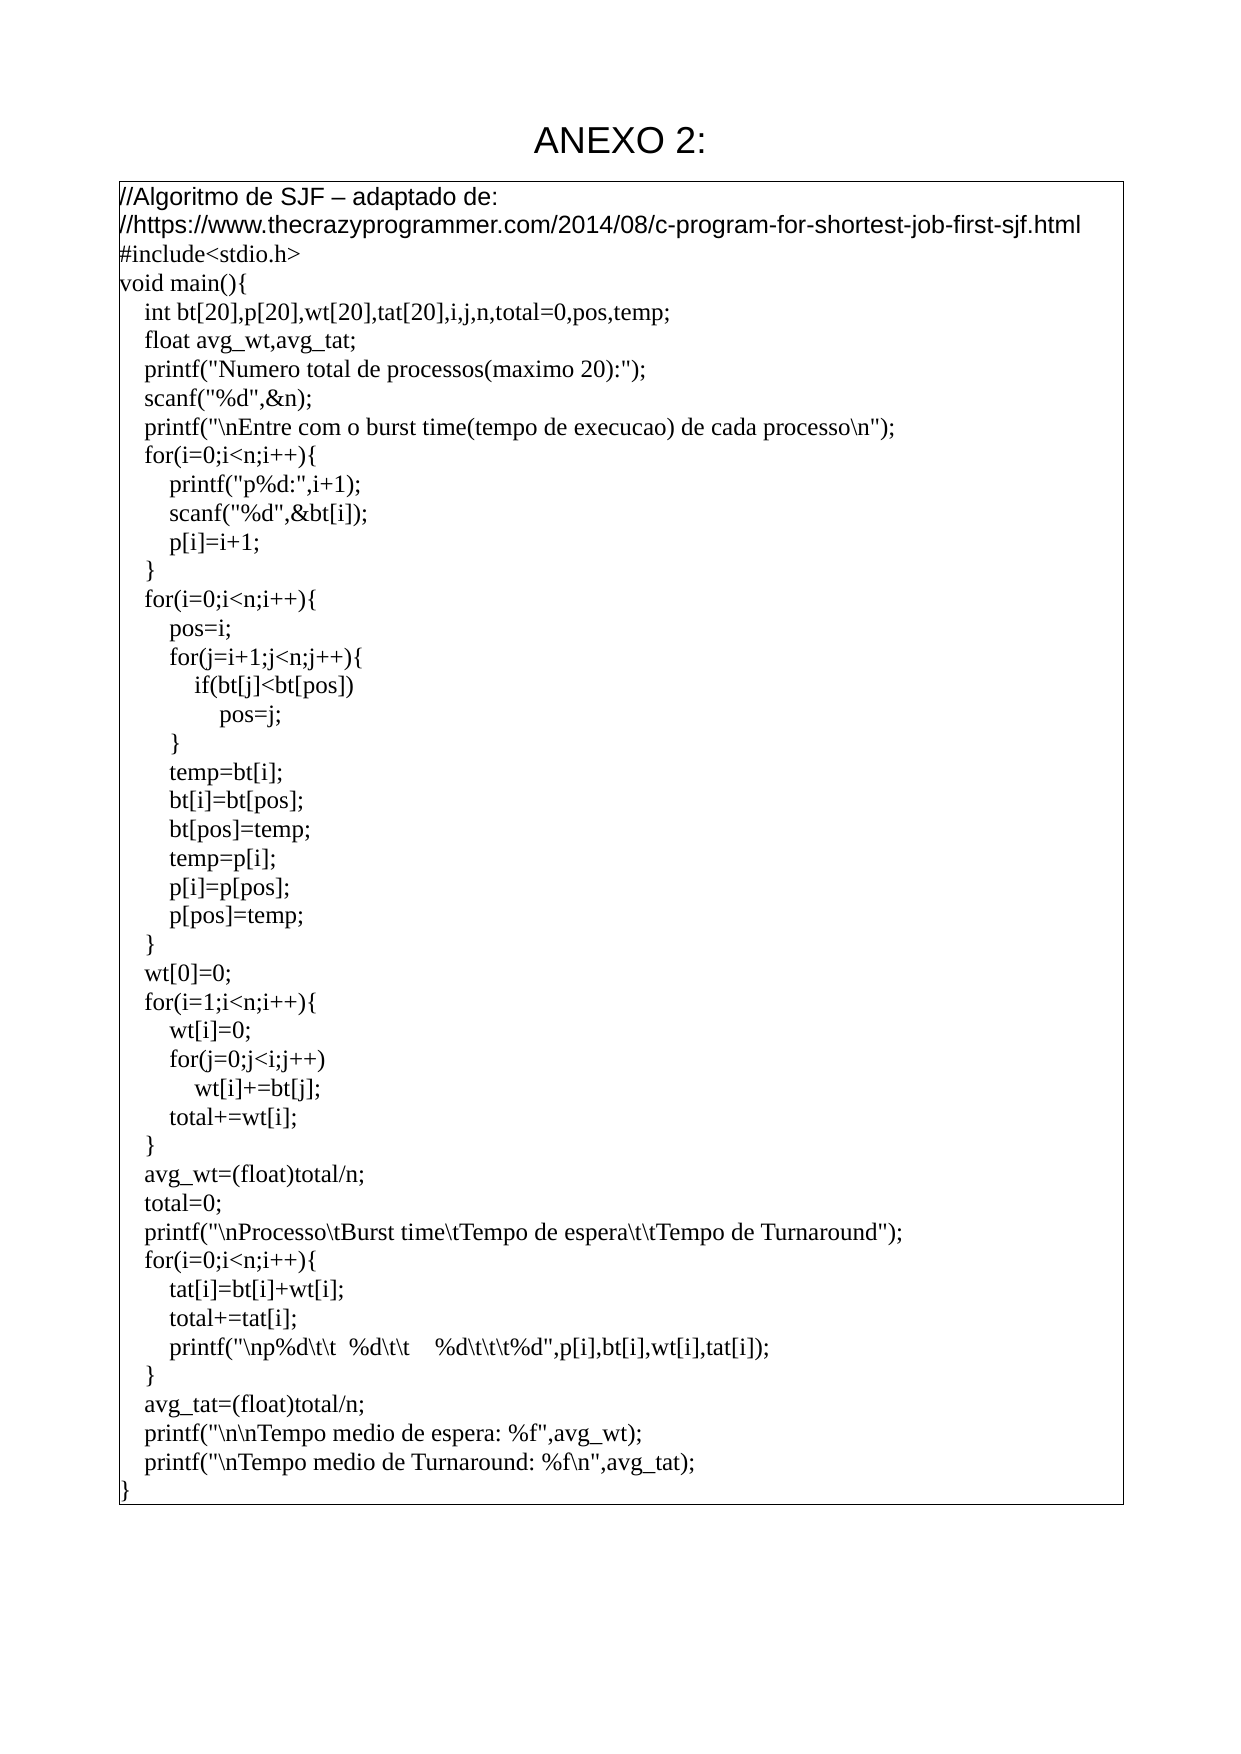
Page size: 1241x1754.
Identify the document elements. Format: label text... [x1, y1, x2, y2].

subtitle ANEXO 2: [118, 118, 1122, 161]
